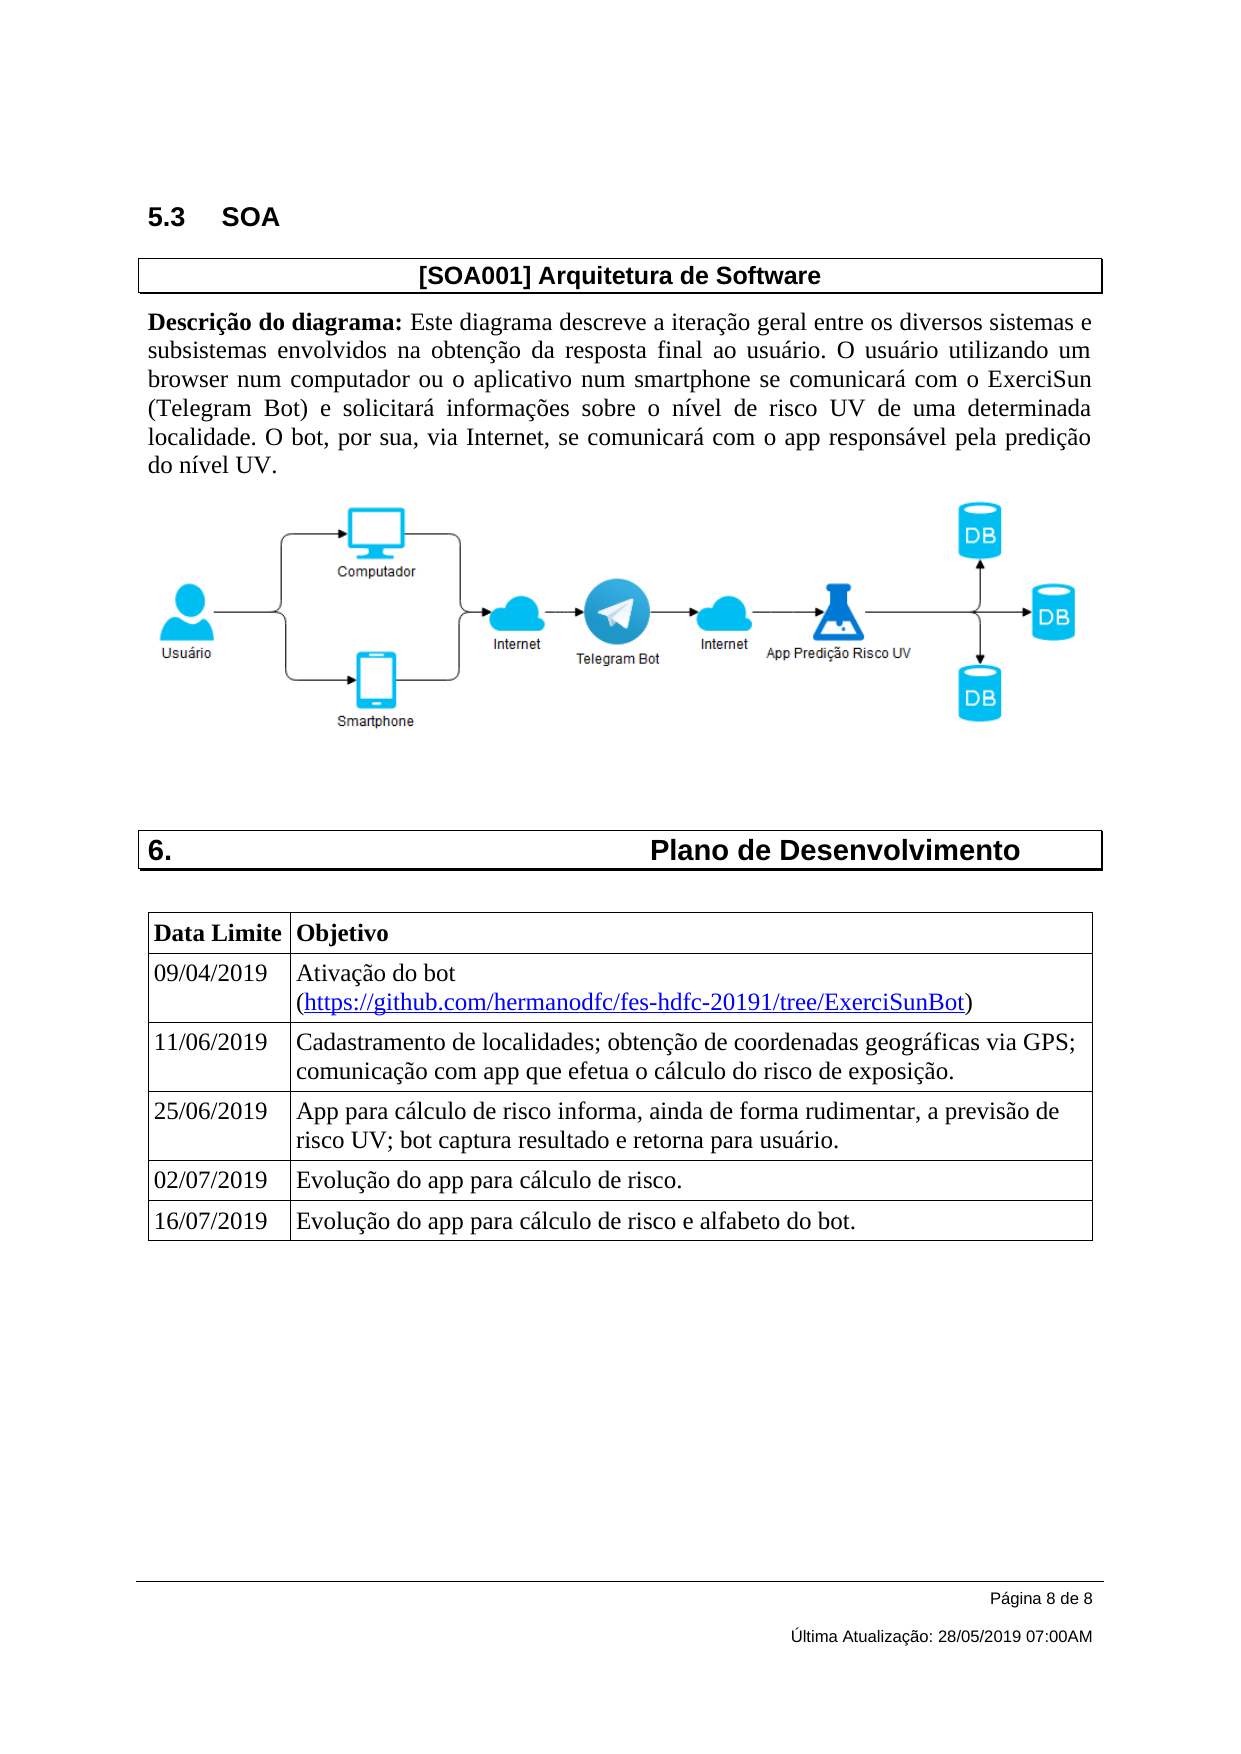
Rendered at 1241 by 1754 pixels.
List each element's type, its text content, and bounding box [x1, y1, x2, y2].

table_cell 25/06/2019 [149, 1092, 290, 1160]
table_cell 16/07/2019 [149, 1201, 290, 1240]
picture [147, 479, 1093, 776]
table_cell Evolução do app para cálculo de risco. [291, 1161, 1092, 1200]
table_cell Cadastramento de localidades; obtenção de coordenadas geográficas via GPS; comunicação com app que efetua o cálculo do risco de exposição. [291, 1023, 1092, 1091]
text Descrição do diagrama: Este diagrama descreve a iteração geral entre os diversos sistemas e subsistemas envolvidos na obtenção da resposta final ao usuário. O usuário utilizando um browser num computador ou o aplicativo num smartphone se comunicará com o ExerciSun (Telegram Bot) e solicitará informações sobre o nível de risco UV de uma determinada localidade. O bot, por sua, via Internet, se comunicará com o app responsável pela predição do nível UV. [148, 307, 1092, 479]
table_header Data Limite [149, 913, 290, 952]
subtitle SOA [148, 201, 1092, 233]
table_cell 09/04/2019 [149, 954, 290, 1022]
table_cell App para cálculo de risco informa, ainda de forma rudimentar, a previsão de risco UV; bot captura resultado e retorna para usuário. [291, 1092, 1092, 1160]
table_cell 02/07/2019 [149, 1161, 290, 1200]
subtitle Plano de Desenvolvimento [139, 831, 1101, 868]
table_cell 11/06/2019 [149, 1023, 290, 1091]
text [SOA001] Arquitetura de Software [139, 259, 1101, 292]
table_cell Evolução do app para cálculo de risco e alfabeto do bot. [291, 1201, 1092, 1240]
table_header Objetivo [291, 913, 1092, 952]
table_cell Ativação do bot (https://github.com/hermanodfc/fes-hdfc-20191/tree/ExerciSunBot) [291, 954, 1092, 1022]
